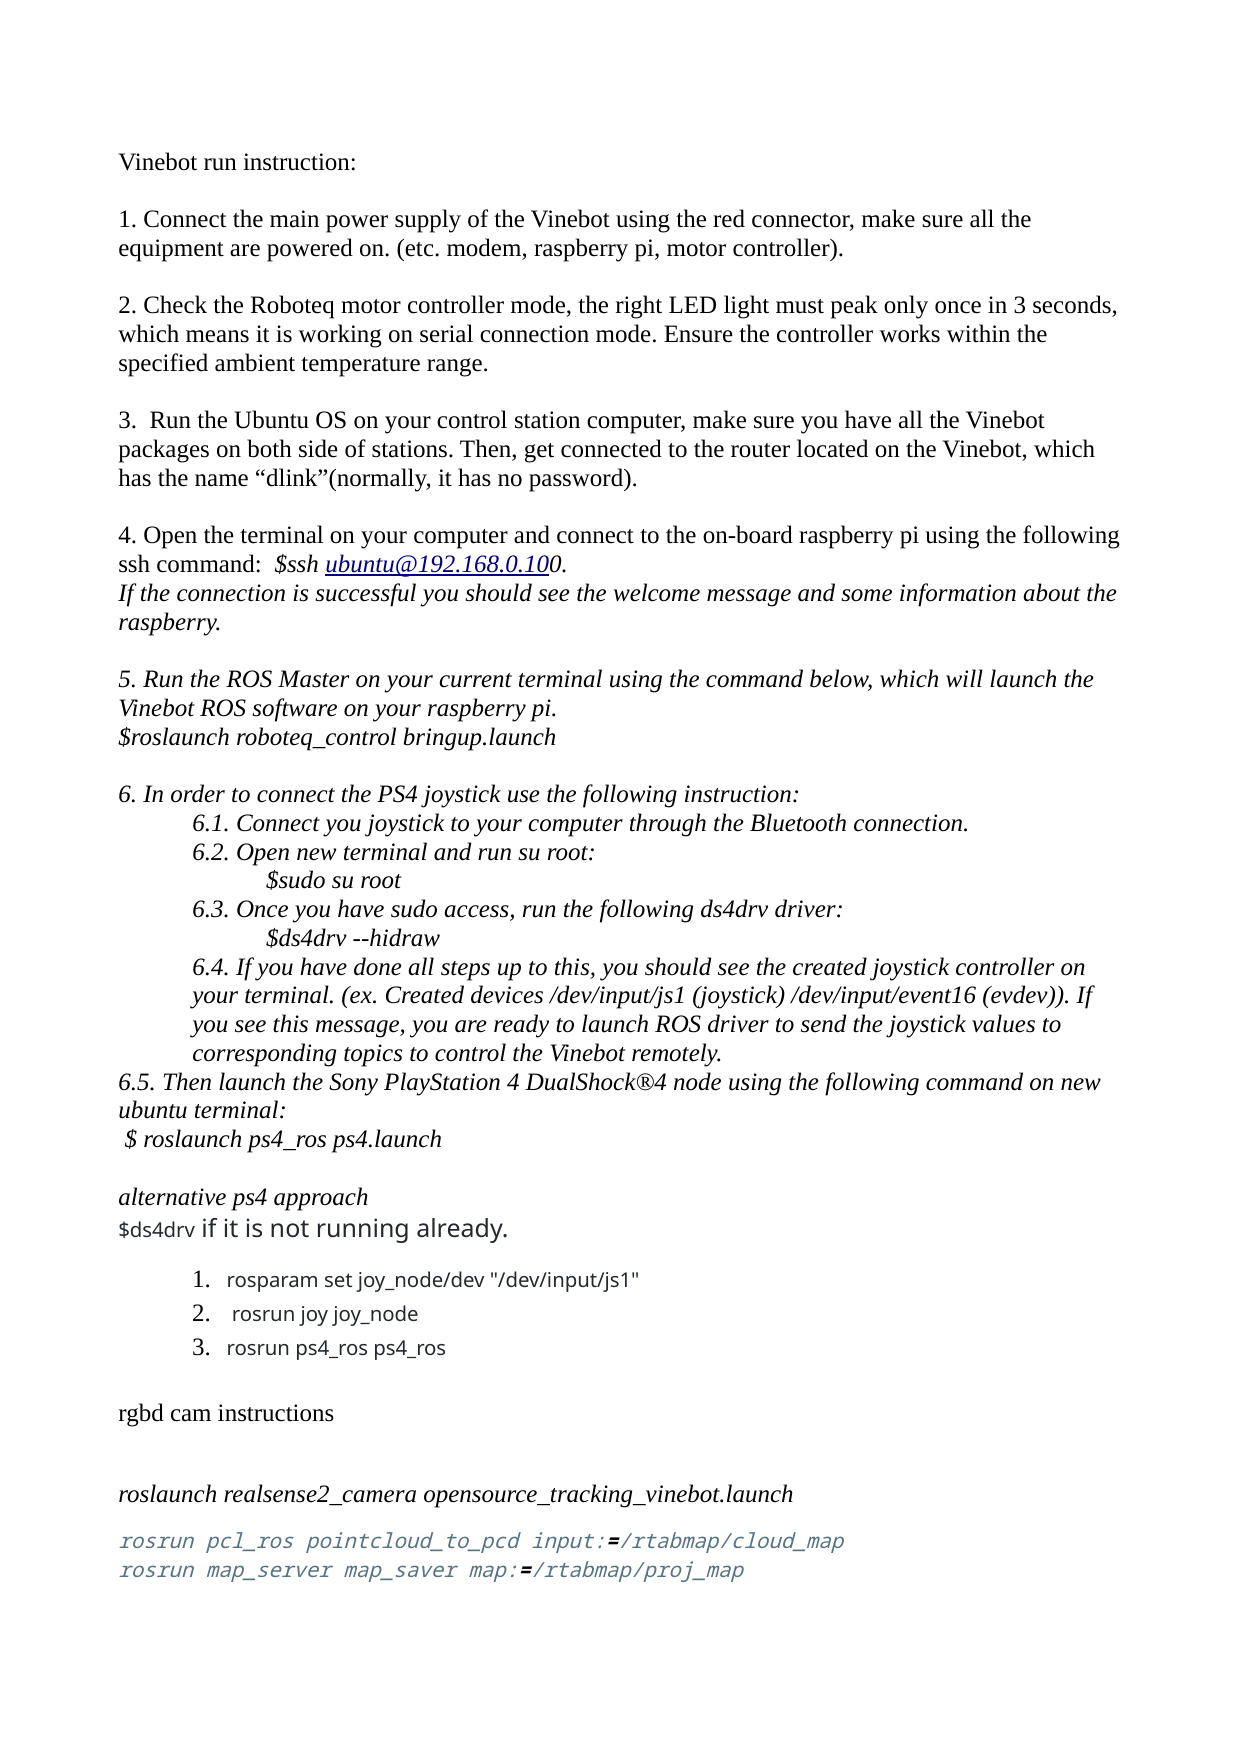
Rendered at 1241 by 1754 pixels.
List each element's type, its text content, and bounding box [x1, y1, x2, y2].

text 5. Run the ROS Master on your current terminal using the command below, which will launch the Vinebot ROS software on your raspberry pi. [118, 664, 1122, 722]
list rosrun ps4_ros ps4_ros [118, 1332, 1122, 1361]
list rosparam set joy_node/dev "/dev/input/js1" [118, 1264, 1122, 1294]
text rosrun pcl_ros pointcloud_to_pcd input:=/rtabmap/cloud_map [118, 1527, 1122, 1555]
text rosrun map_server map_saver map:=/rtabmap/proj_map [118, 1555, 1122, 1583]
text rgbd cam instructions [118, 1365, 1122, 1427]
list rosrun joy joy_node [118, 1298, 1122, 1327]
text 1. Connect the main power supply of the Vinebot using the red connector, make sure all the equipment are powered on. (etc. modem, raspberry pi, motor controller). 2. Check the Roboteq motor controller mode, the right LED light must peak only once in 3 seconds, which means it is working on serial connection mode. Ensure the controller works within the specified ambient temperature range. [118, 204, 1122, 377]
text alternative ps4 approach [118, 1182, 1122, 1211]
text $roslaunch roboteq_control bringup.launch [118, 722, 1122, 751]
text 6.5. Then launch the Sony PlayStation 4 DualShock®4 node using the following command on new ubuntu terminal: $ roslaunch ps4_ros ps4.launch [118, 1067, 1122, 1153]
text Vinebot run instruction: [118, 147, 1122, 176]
text If the connection is successful you should see the welcome message and some information about the raspberry. [118, 578, 1122, 636]
text roslaunch realsense2_camera opensource_tracking_vinebot.launch [118, 1446, 1122, 1508]
text $ds4drv if it is not running already. [118, 1211, 1122, 1245]
text 6. In order to connect the PS4 joystick use the following instruction: 6.1. Connect you joystick to your computer through the Bluetooth connection. 6.2. Open new terminal and run su root: $sudo su root 6.3. Once you have sudo access, run the following ds4drv driver: $ds4drv --hidraw [118, 779, 1122, 952]
text 6.4. If you have done all steps up to this, you should see the created joystick controller on your terminal. (ex. Created devices /dev/input/js1 (joystick) /dev/input/event16 (evdev)). If you see this message, you are ready to launch ROS driver to send the joystick values to corresponding topics to control the Vinebot remotely. [118, 952, 1122, 1067]
text 3. Run the Ubuntu OS on your control station computer, make sure you have all the Vinebot packages on both side of stations. Then, get connected to the router located on the Vinebot, which has the name “dlink”(normally, it has no password). 4. Open the terminal on your computer and connect to the on-board raspberry pi using the following ssh command: $ssh ubuntu@192.168.0.100. [118, 406, 1122, 578]
